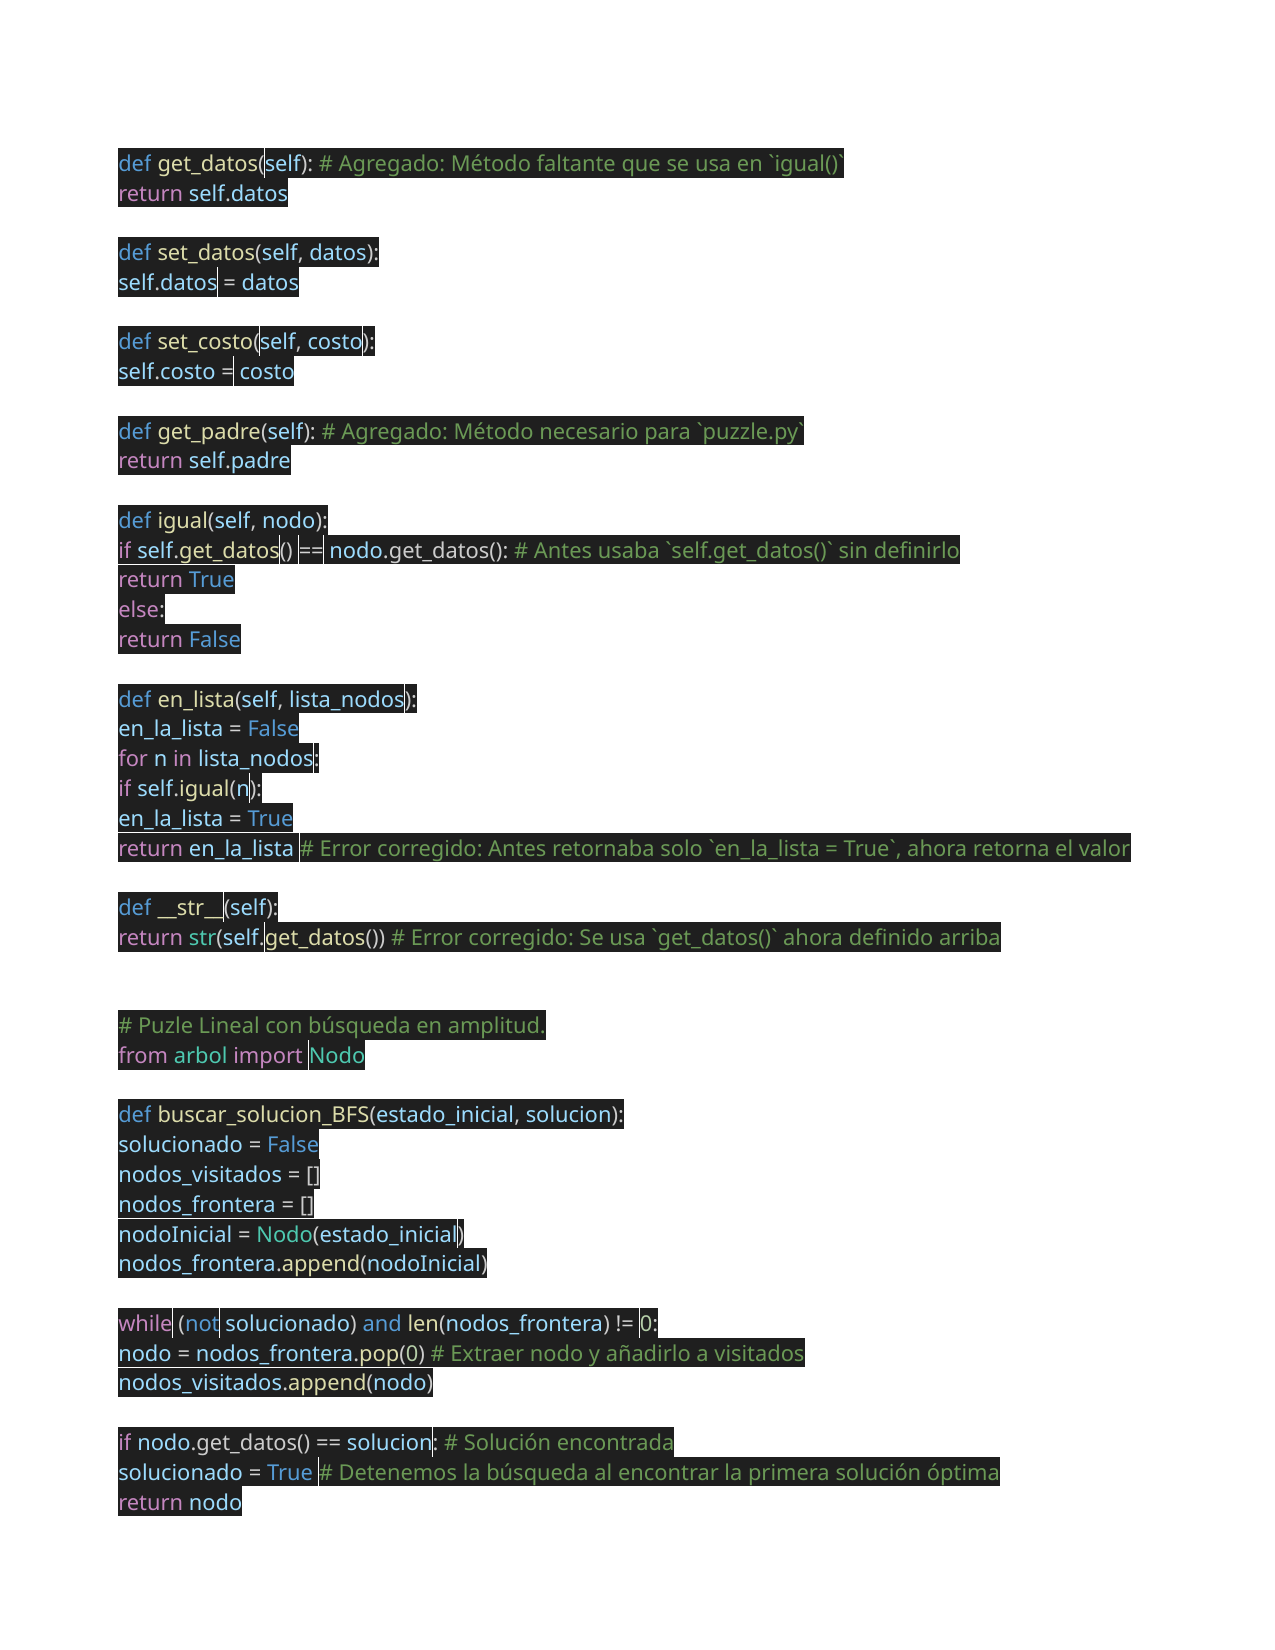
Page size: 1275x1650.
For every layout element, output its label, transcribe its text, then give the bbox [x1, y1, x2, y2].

text while (not solucionado) and len(nodos_frontera) != 0: [118, 1308, 1157, 1338]
text def buscar_solucion_BFS(estado_inicial, solucion): [118, 1099, 1157, 1129]
text if self.get_datos() == nodo.get_datos(): # Antes usaba `self.get_datos()` sin definirlo [118, 535, 1157, 564]
text for n in lista_nodos: [118, 743, 1157, 773]
text if self.igual(n): [118, 773, 1157, 803]
text def igual(self, nodo): [118, 505, 1157, 535]
text return nodo [118, 1486, 1157, 1516]
text en_la_lista = True [118, 803, 1157, 832]
text return True [118, 564, 1157, 594]
text def set_costo(self, costo): [118, 326, 1157, 356]
text nodos_frontera = [] [118, 1189, 1157, 1218]
text nodo = nodos_frontera.pop(0) # Extraer nodo y añadirlo a visitados [118, 1338, 1157, 1367]
text solucionado = True # Detenemos la búsqueda al encontrar la primera solución óptima [118, 1457, 1157, 1486]
text self.datos = datos [118, 267, 1157, 297]
text en_la_lista = False [118, 713, 1157, 743]
text # Puzle Lineal con búsqueda en amplitud. [118, 1010, 1157, 1040]
text if nodo.get_datos() == solucion: # Solución encontrada [118, 1427, 1157, 1457]
text nodos_frontera.append(nodoInicial) [118, 1248, 1157, 1278]
text return str(self.get_datos()) # Error corregido: Se usa `get_datos()` ahora definido arriba [118, 922, 1157, 952]
text def en_lista(self, lista_nodos): [118, 683, 1157, 713]
text nodos_visitados = [] [118, 1159, 1157, 1189]
text from arbol import Nodo [118, 1040, 1157, 1070]
text self.costo = costo [118, 356, 1157, 386]
text return self.padre [118, 445, 1157, 475]
text def set_datos(self, datos): [118, 237, 1157, 267]
text nodos_visitados.append(nodo) [118, 1367, 1157, 1397]
text def get_padre(self): # Agregado: Método necesario para `puzzle.py` [118, 416, 1157, 445]
text return False [118, 624, 1157, 654]
text solucionado = False [118, 1129, 1157, 1159]
text return self.datos [118, 178, 1157, 207]
text nodoInicial = Nodo(estado_inicial) [118, 1218, 1157, 1248]
text def get_datos(self): # Agregado: Método faltante que se usa en `igual()` [118, 148, 1157, 178]
text def __str__(self): [118, 892, 1157, 922]
text return en_la_lista # Error corregido: Antes retornaba solo `en_la_lista = True`, ahora retorna el valor [118, 832, 1157, 862]
text else: [118, 594, 1157, 624]
